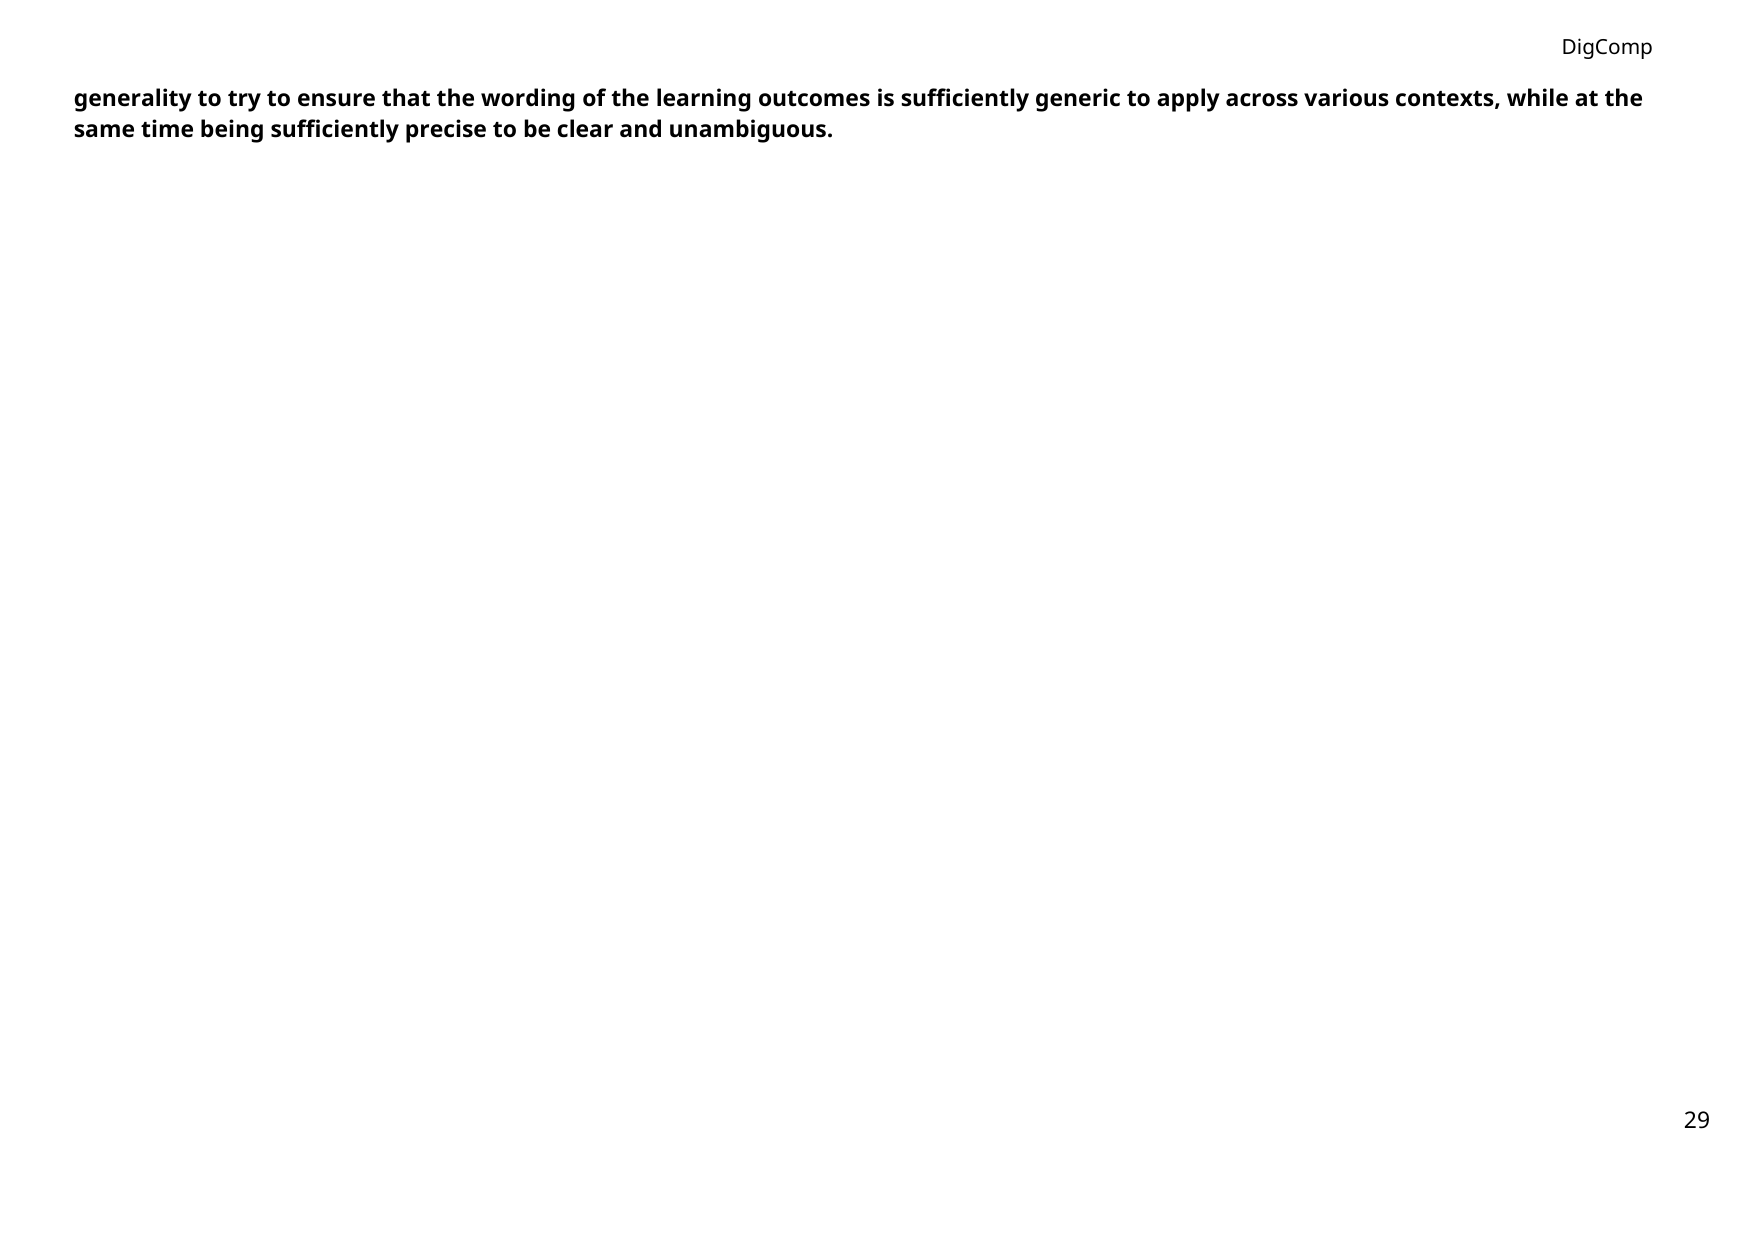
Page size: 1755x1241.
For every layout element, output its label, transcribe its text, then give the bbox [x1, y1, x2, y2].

text generality to try to ensure that the wording of the learning outcomes is sufficiently generic to apply across various contexts, while at the same time being sufficiently precise to be clear and unambiguous. [74, 82, 1710, 144]
